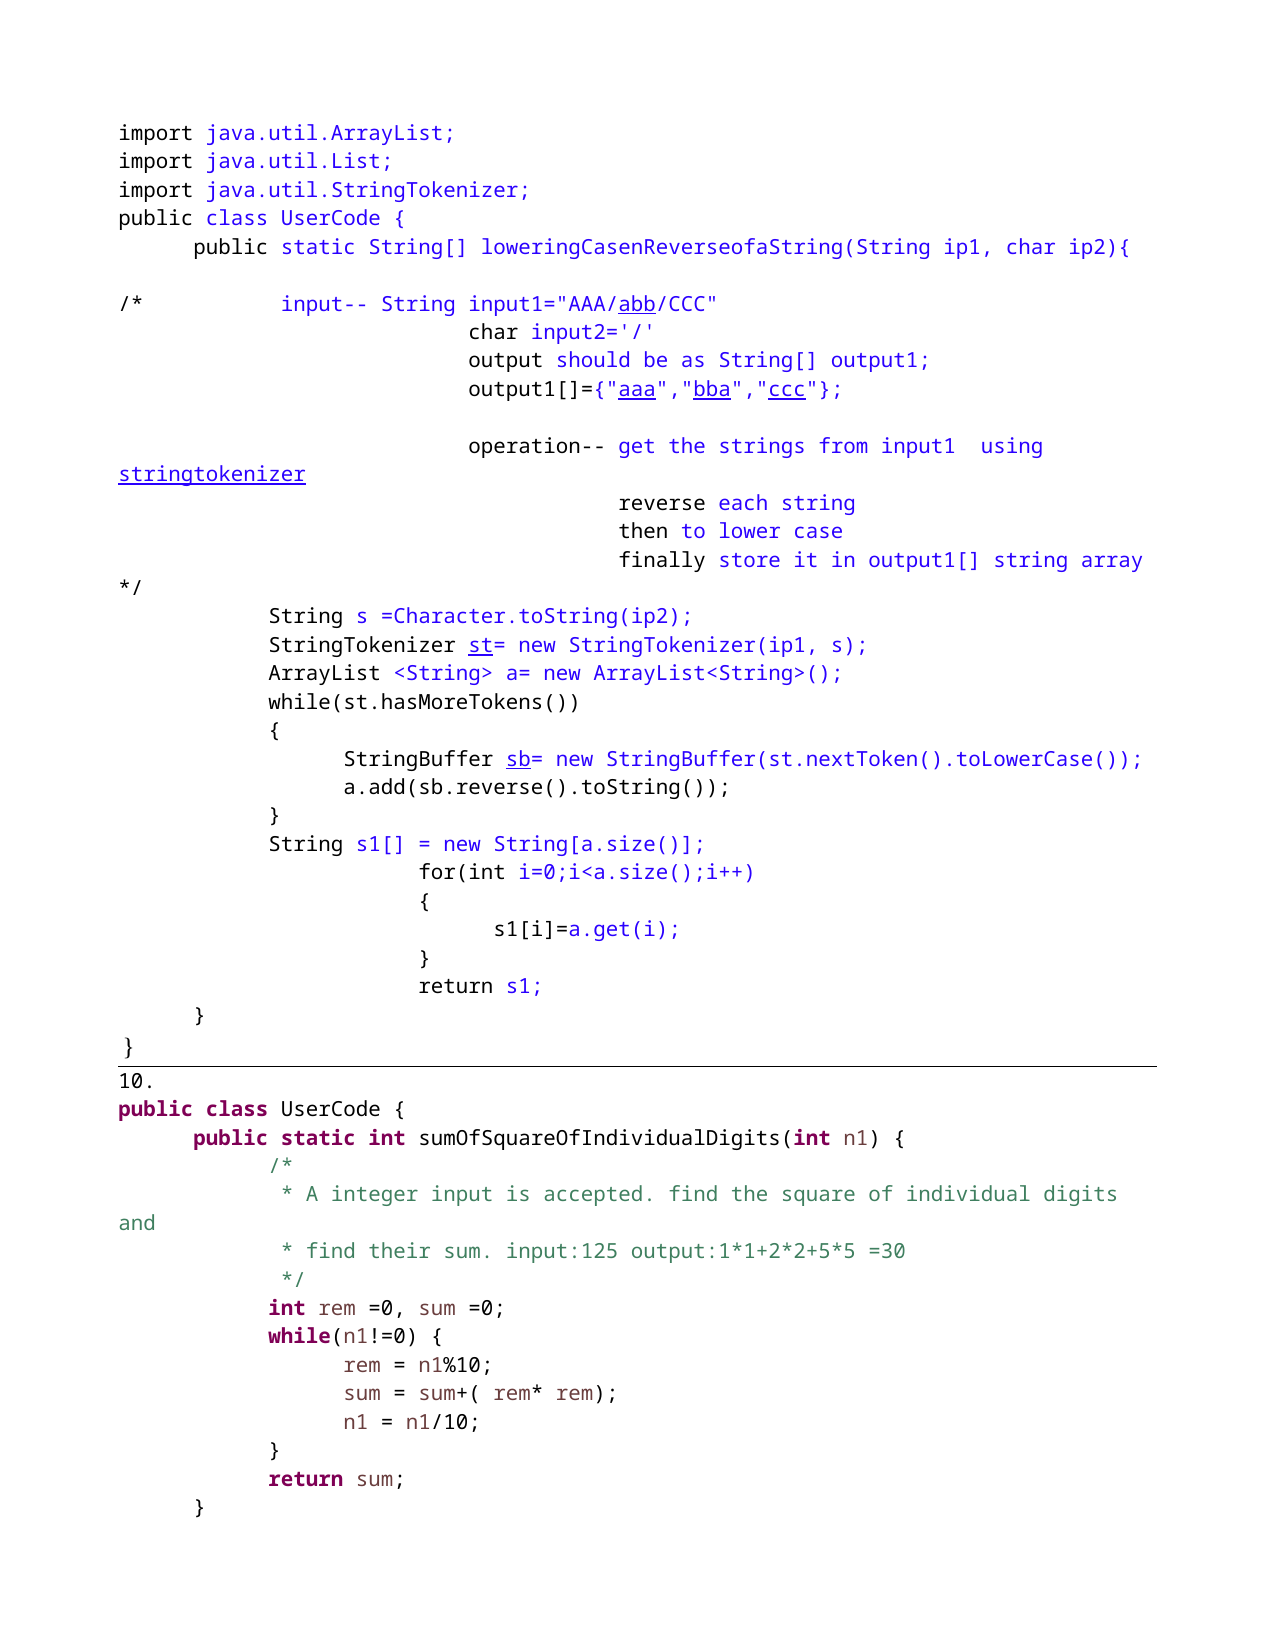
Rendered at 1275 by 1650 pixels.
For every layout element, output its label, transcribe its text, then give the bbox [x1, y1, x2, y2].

text */ [118, 573, 1157, 602]
text String s1[] = new String[a.size()]; [118, 829, 1157, 857]
text public static int sumOfSquareOfIndividualDigits(int n1) { [118, 1123, 1157, 1151]
text ArrayList <String> a= new ArrayList<String>(); [118, 658, 1157, 687]
text int rem =0, sum =0; [118, 1293, 1157, 1322]
text s1[i]=a.get(i); [118, 914, 1157, 943]
text { [118, 886, 1157, 914]
text import java.util.StringTokenizer; [118, 175, 1157, 203]
text } [118, 1492, 1157, 1521]
text * A integer input is accepted. find the square of individual digits and [118, 1179, 1157, 1236]
text a.add(sb.reverse().toString()); [118, 772, 1157, 801]
text then to lower case [118, 516, 1157, 545]
text public static String[] loweringCasenReverseofaString(String ip1, char ip2){ [118, 232, 1157, 260]
text operation-- get the strings from input1 using stringtokenizer [118, 431, 1157, 488]
text StringBuffer sb= new StringBuffer(st.nextToken().toLowerCase()); [118, 744, 1157, 772]
text for(int i=0;i<a.size();i++) [118, 857, 1157, 886]
text public class UserCode { [118, 1094, 1157, 1123]
text while(st.hasMoreTokens()) [118, 687, 1157, 715]
text output should be as String[] output1; [118, 346, 1157, 374]
text rem = n1%10; [118, 1350, 1157, 1378]
text output1[]={"aaa","bba","ccc"}; [118, 374, 1157, 402]
text n1 = n1/10; [118, 1407, 1157, 1435]
text */ [118, 1265, 1157, 1293]
text { [118, 715, 1157, 744]
text public class UserCode { [118, 203, 1157, 232]
text import java.util.List; [118, 147, 1157, 175]
text sum = sum+( rem* rem); [118, 1378, 1157, 1407]
text * find their sum. input:125 output:1*1+2*2+5*5 =30 [118, 1236, 1157, 1265]
text String s =Character.toString(ip2); [118, 602, 1157, 630]
text while(n1!=0) { [118, 1322, 1157, 1350]
text } [118, 1000, 1157, 1028]
text } [118, 1435, 1157, 1464]
text StringTokenizer st= new StringTokenizer(ip1, s); [118, 630, 1157, 658]
text import java.util.ArrayList; [118, 118, 1157, 147]
text char input2='/' [118, 317, 1157, 346]
text /* input-- String input1="AAA/abb/CCC" [118, 289, 1157, 317]
text finally store it in output1[] string array [118, 545, 1157, 573]
text return s1; [118, 971, 1157, 1000]
text reverse each string [118, 488, 1157, 516]
text } [118, 943, 1157, 971]
text } [118, 1028, 1157, 1066]
text /* [118, 1151, 1157, 1179]
text return sum; [118, 1464, 1157, 1492]
text 10. [118, 1067, 1157, 1094]
text } [118, 801, 1157, 829]
